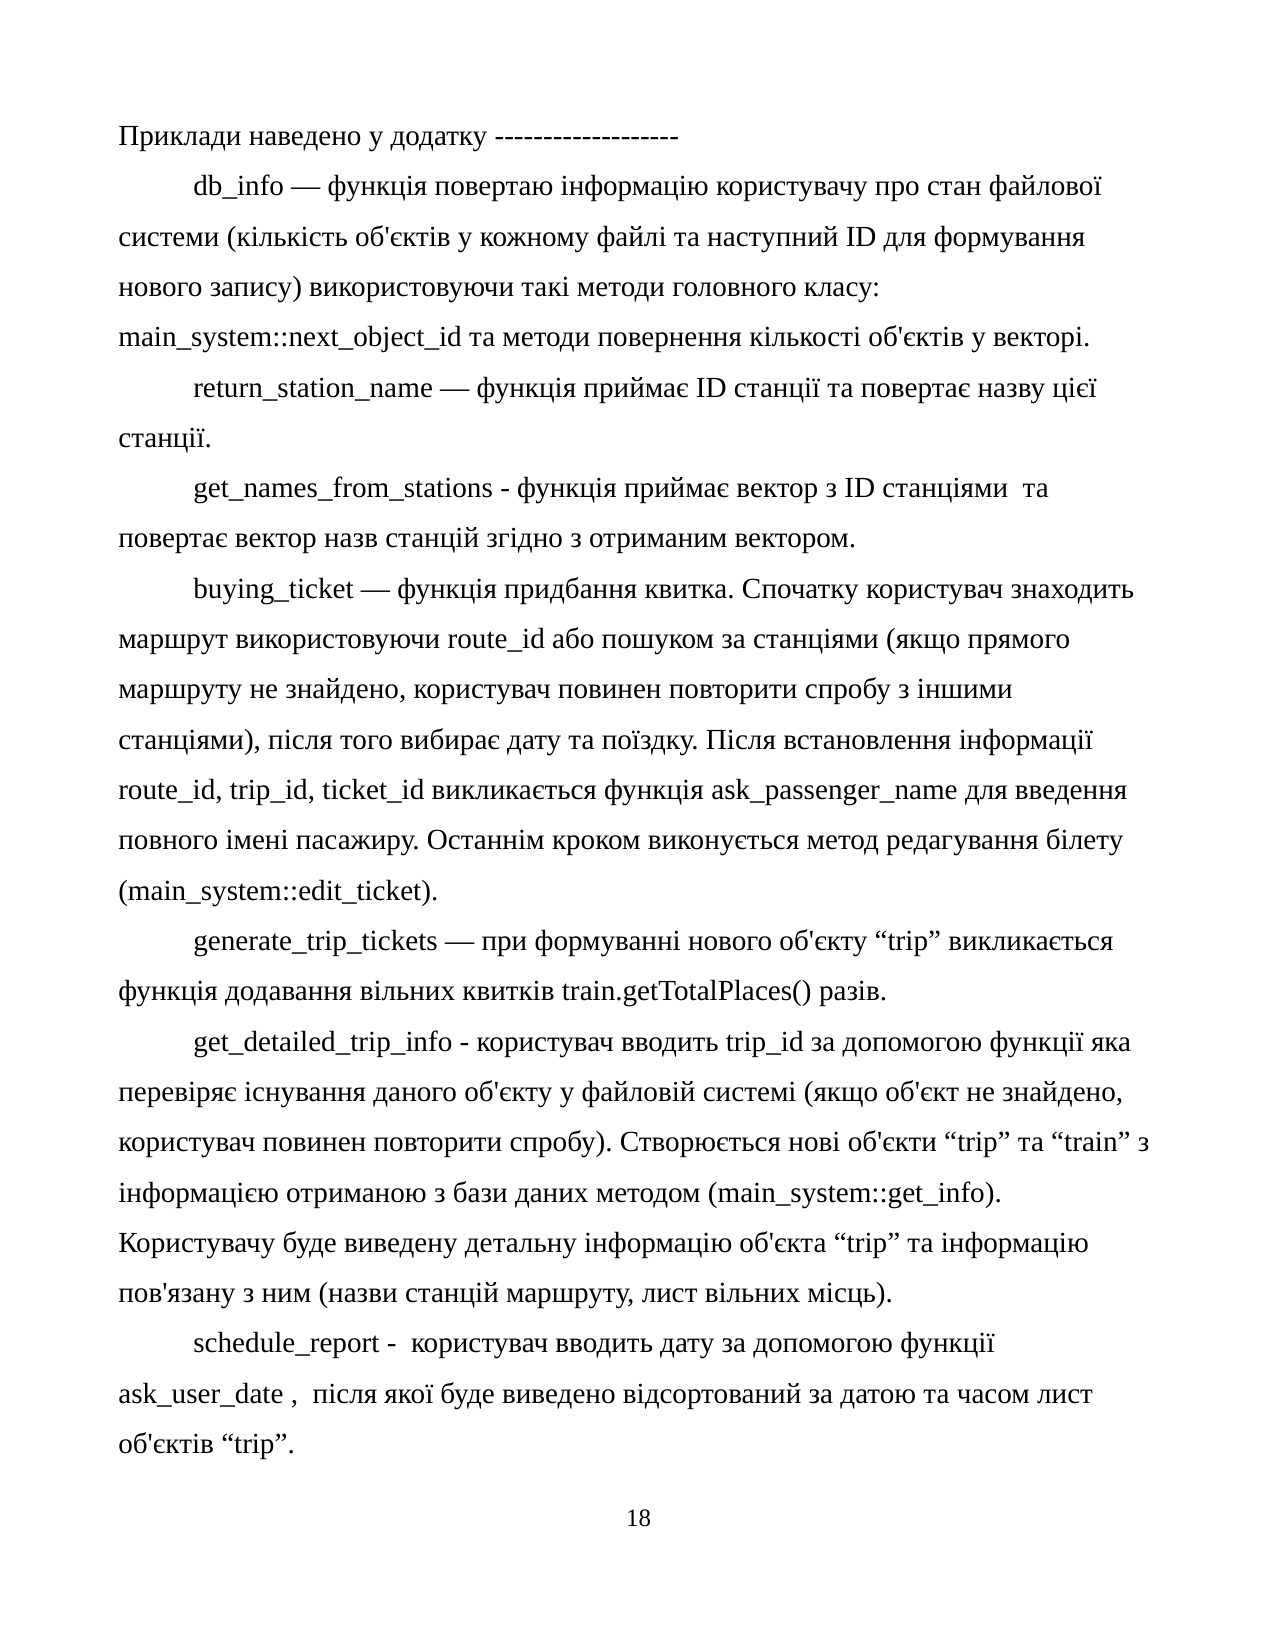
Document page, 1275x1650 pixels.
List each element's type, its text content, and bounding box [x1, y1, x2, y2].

text generate_trip_tickets — при формуванні нового об'єкту “trip” викликається функція додавання вільних квитків train.getTotalPlaces() разів. [118, 923, 1158, 1007]
text get_names_from_stations - функція приймає вектор з ID станціями та повертає вектор назв станцій згідно з отриманим вектором. [118, 470, 1158, 554]
text db_info — функція повертаю інформацію користувачу про стан файлової системи (кількість об'єктів у кожному файлі та наступний ID для формування нового запису) використовуючи такі методи головного класу: main_system::next_object_id та методи повернення кількості об'єктів у векторі. [118, 168, 1158, 353]
text schedule_report - користувач вводить дату за допомогою функції ask_user_date , після якої буде виведено відсортований за датою та часом лист об'єктів “trip”. [118, 1326, 1158, 1460]
text buying_ticket — функція придбання квитка. Спочатку користувач знаходить маршрут використовуючи route_id або пошуком за станціями (якщо прямого маршруту не знайдено, користувач повинен повторити спробу з іншими станціями), після того вибирає дату та поїздку. Після встановлення інформації route_id, trip_id, ticket_id викликається функція ask_passenger_name для введення повного імені пасажиру. Останнім кроком виконується метод редагування білету (main_system::edit_ticket). [118, 571, 1158, 906]
text Приклади наведено у додатку ------------------- [118, 118, 1158, 152]
text return_station_name — функція приймає ID станції та повертає назву цієї станції. [118, 370, 1158, 453]
text get_detailed_trip_info - користувач вводить trip_id за допомогою функції яка перевіряє існування даного об'єкту у файловій системі (якщо об'єкт не знайдено, користувач повинен повторити спробу). Створюється нові об'єкти “trip” та “train” з інформацією отриманою з бази даних методом (main_system::get_info). Користувачу буде виведену детальну інформацію об'єкта “trip” та інформацію пов'язану з ним (назви станцій маршруту, лист вільних місць). [118, 1024, 1158, 1309]
